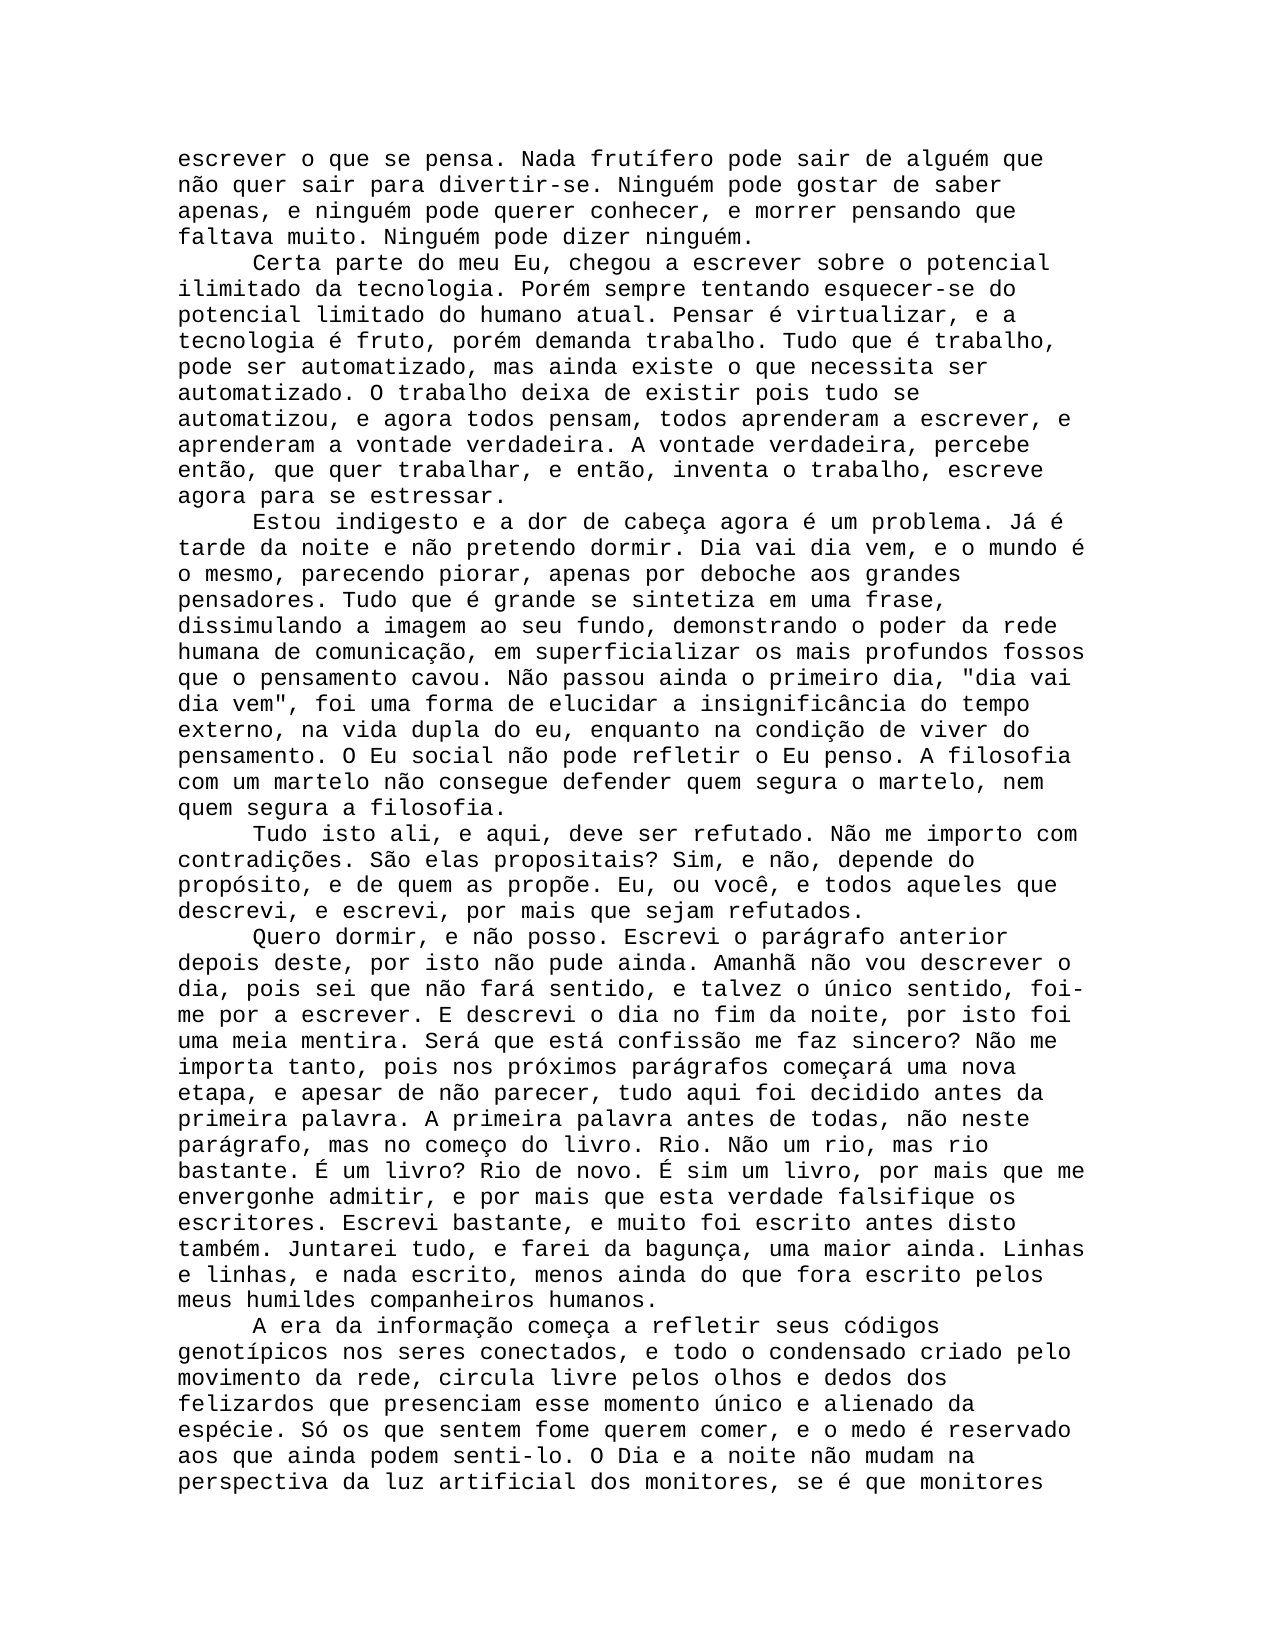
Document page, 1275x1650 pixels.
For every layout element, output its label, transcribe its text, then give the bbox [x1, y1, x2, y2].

text Certa parte do meu Eu, chegou a escrever sobre o potencial ilimitado da tecnologia. Porém sempre tentando esquecer-se do potencial limitado do humano atual. Pensar é virtualizar, e a tecnologia é fruto, porém demanda trabalho. Tudo que é trabalho, pode ser automatizado, mas ainda existe o que necessita ser automatizado. O trabalho deixa de existir pois tudo se automatizou, e agora todos pensam, todos aprenderam a escrever, e aprenderam a vontade verdadeira. A vontade verdadeira, percebe então, que quer trabalhar, e então, inventa o trabalho, escreve agora para se estressar. [177, 251, 1098, 511]
text Tudo isto ali, e aqui, deve ser refutado. Não me importo com contradições. São elas propositais? Sim, e não, depende do propósito, e de quem as propõe. Eu, ou você, e todos aqueles que descrevi, e escrevi, por mais que sejam refutados. [177, 822, 1098, 926]
text Quero dormir, e não posso. Escrevi o parágrafo anterior depois deste, por isto não pude ainda. Amanhã não vou descrever o dia, pois sei que não fará sentido, e talvez o único sentido, foi-me por a escrever. E descrevi o dia no fim da noite, por isto foi uma meia mentira. Será que está confissão me faz sincero? Não me importa tanto, pois nos próximos parágrafos começará uma nova etapa, e apesar de não parecer, tudo aqui foi decidido antes da primeira palavra. A primeira palavra antes de todas, não neste parágrafo, mas no começo do livro. Rio. Não um rio, mas rio bastante. É um livro? Rio de novo. É sim um livro, por mais que me envergonhe admitir, e por mais que esta verdade falsifique os escritores. Escrevi bastante, e muito foi escrito antes disto também. Juntarei tudo, e farei da bagunça, uma maior ainda. Linhas e linhas, e nada escrito, menos ainda do que fora escrito pelos meus humildes companheiros humanos. [177, 926, 1098, 1315]
text escrever o que se pensa. Nada frutífero pode sair de alguém que não quer sair para divertir-se. Ninguém pode gostar de saber apenas, e ninguém pode querer conhecer, e morrer pensando que faltava muito. Ninguém pode dizer ninguém. [177, 148, 1098, 251]
text A era da informação começa a refletir seus códigos genotípicos nos seres conectados, e todo o condensado criado pelo movimento da rede, circula livre pelos olhos e dedos dos felizardos que presenciam esse momento único e alienado da espécie. Só os que sentem fome querem comer, e o medo é reservado aos que ainda podem senti-lo. O Dia e a noite não mudam na perspectiva da luz artificial dos monitores, se é que monitores [177, 1315, 1098, 1496]
text Estou indigesto e a dor de cabeça agora é um problema. Já é tarde da noite e não pretendo dormir. Dia vai dia vem, e o mundo é o mesmo, parecendo piorar, apenas por deboche aos grandes pensadores. Tudo que é grande se sintetiza em uma frase, dissimulando a imagem ao seu fundo, demonstrando o poder da rede humana de comunicação, em superficializar os mais profundos fossos que o pensamento cavou. Não passou ainda o primeiro dia, "dia vai dia vem", foi uma forma de elucidar a insignificância do tempo externo, na vida dupla do eu, enquanto na condição de viver do pensamento. O Eu social não pode refletir o Eu penso. A filosofia com um martelo não consegue defender quem segura o martelo, nem quem segura a filosofia. [177, 511, 1098, 822]
